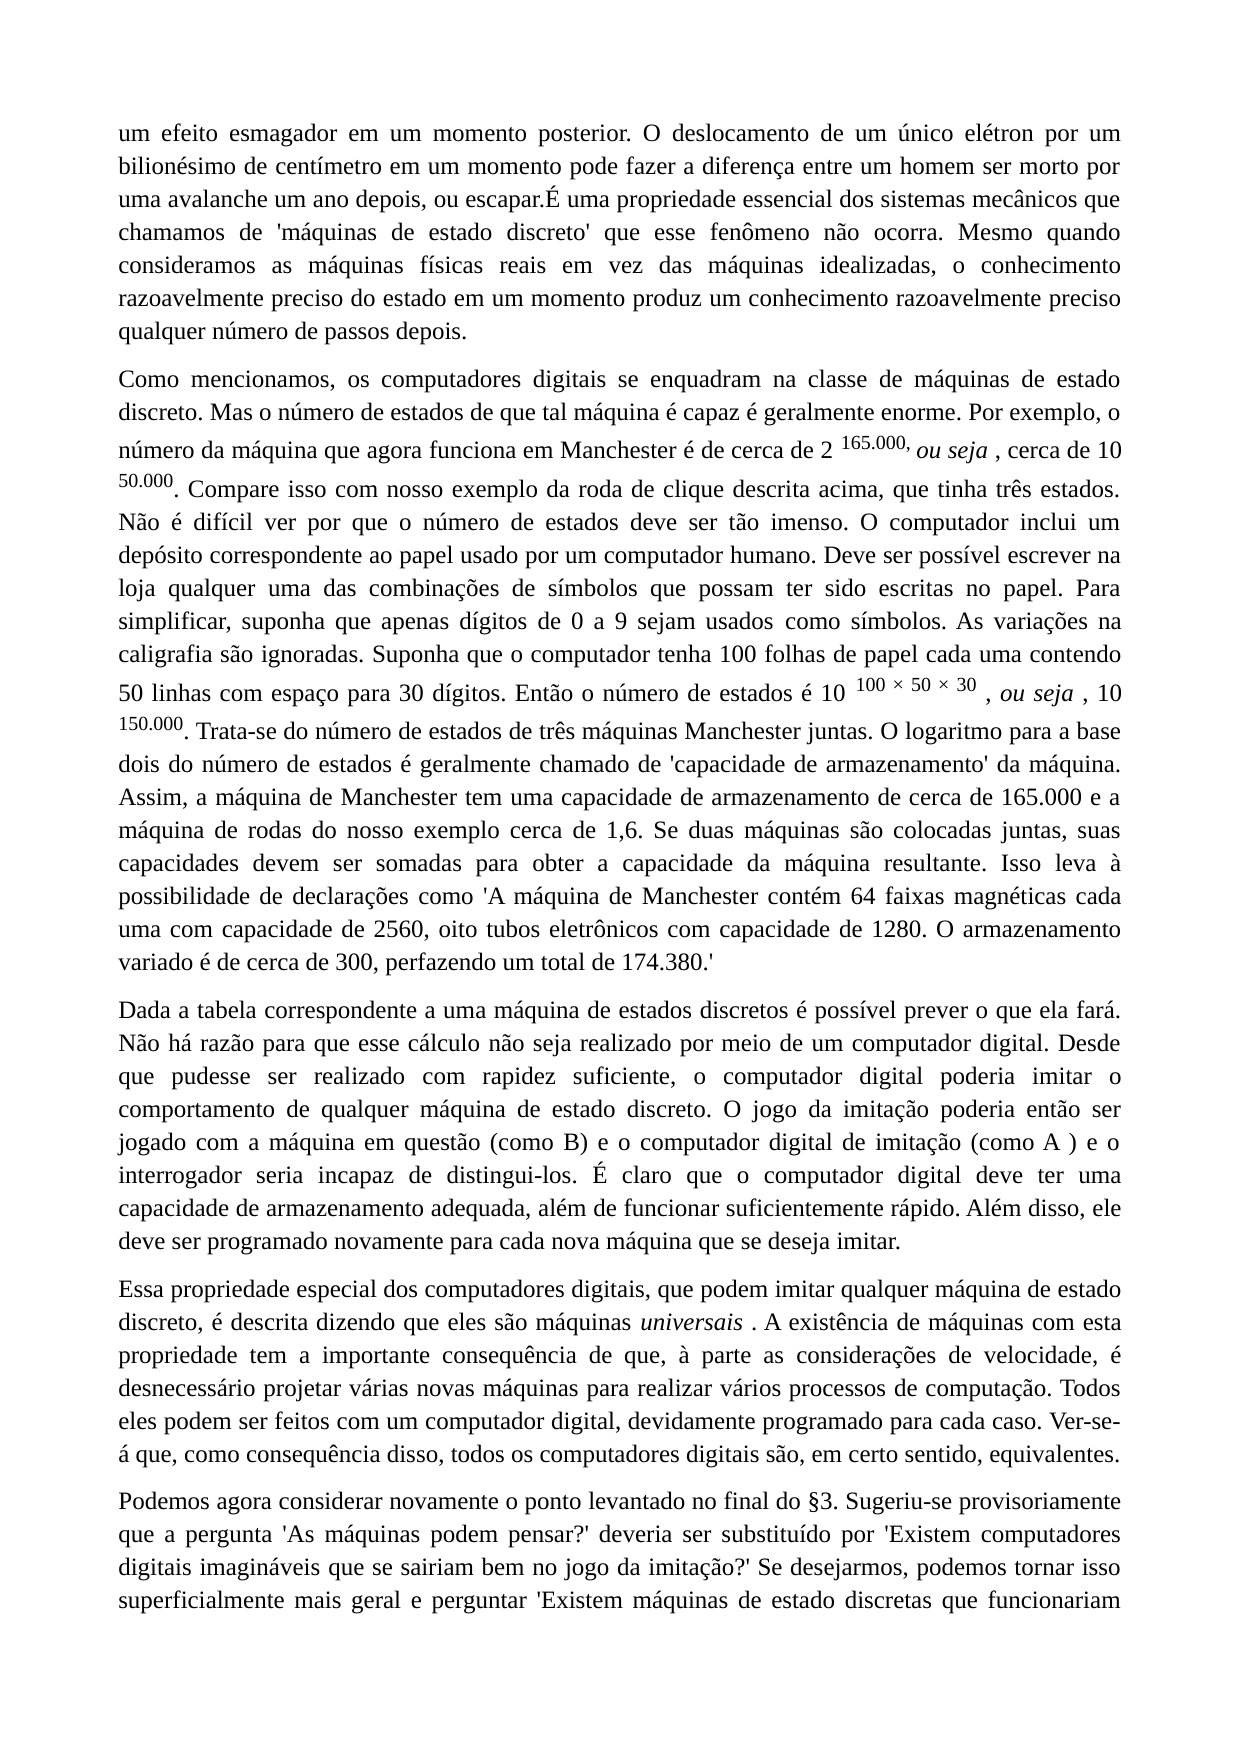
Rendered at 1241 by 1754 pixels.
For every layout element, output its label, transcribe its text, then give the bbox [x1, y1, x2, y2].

text um efeito esmagador em um momento posterior. O deslocamento de um único elétron por um bilionésimo de centímetro em um momento pode fazer a diferença entre um homem ser morto por uma avalanche um ano depois, ou escapar.É uma propriedade essencial dos sistemas mecânicos que chamamos de 'máquinas de estado discreto' que esse fenômeno não ocorra. Mesmo quando consideramos as máquinas físicas reais em vez das máquinas idealizadas, o conhecimento razoavelmente preciso do estado em um momento produz um conhecimento razoavelmente preciso qualquer número de passos depois. [118, 118, 1122, 345]
text Essa propriedade especial dos computadores digitais, que podem imitar qualquer máquina de estado discreto, é descrita dizendo que eles são máquinas universais . A existência de máquinas com esta propriedade tem a importante consequência de que, à parte as considerações de velocidade, é desnecessário projetar várias novas máquinas para realizar vários processos de computação. Todos eles podem ser feitos com um computador digital, devidamente programado para cada caso. Ver-se-á que, como consequência disso, todos os computadores digitais são, em certo sentido, equivalentes. [118, 1274, 1122, 1467]
text Dada a tabela correspondente a uma máquina de estados discretos é possível prever o que ela fará. Não há razão para que esse cálculo não seja realizado por meio de um computador digital. Desde que pudesse ser realizado com rapidez suficiente, o computador digital poderia imitar o comportamento de qualquer máquina de estado discreto. O jogo da imitação poderia então ser jogado com a máquina em questão (como B) e o computador digital de imitação (como A ) e o interrogador seria incapaz de distingui-los. É claro que o computador digital deve ter uma capacidade de armazenamento adequada, além de funcionar suficientemente rápido. Além disso, ele deve ser programado novamente para cada nova máquina que se deseja imitar. [118, 995, 1122, 1255]
text Como mencionamos, os computadores digitais se enquadram na classe de máquinas de estado discreto. Mas o número de estados de que tal máquina é capaz é geralmente enorme. Por exemplo, o número da máquina que agora funciona em Manchester é de cerca de 2 165.000, ou seja , cerca de 10 50.000. Compare isso com nosso exemplo da roda de clique descrita acima, que tinha três estados. Não é difícil ver por que o número de estados deve ser tão imenso. O computador inclui um depósito correspondente ao papel usado por um computador humano. Deve ser possível escrever na loja qualquer uma das combinações de símbolos que possam ter sido escritas no papel. Para simplificar, suponha que apenas dígitos de 0 a 9 sejam usados ​​como símbolos. As variações na caligrafia são ignoradas. Suponha que o computador tenha 100 folhas de papel cada uma contendo 50 linhas com espaço para 30 dígitos. Então o número de estados é 10 100 × 50 × 30 , ou seja , 10 150.000. Trata-se do número de estados de três máquinas Manchester juntas. O logaritmo para a base dois do número de estados é geralmente chamado de 'capacidade de armazenamento' da máquina. Assim, a máquina de Manchester tem uma capacidade de armazenamento de cerca de 165.000 e a máquina de rodas do nosso exemplo cerca de 1,6. Se duas máquinas são colocadas juntas, suas capacidades devem ser somadas para obter a capacidade da máquina resultante. Isso leva à possibilidade de declarações como 'A máquina de Manchester contém 64 faixas magnéticas cada uma com capacidade de 2560, oito tubos eletrônicos com capacidade de 1280. O armazenamento variado é de cerca de 300, perfazendo um total de 174.380.' [118, 364, 1122, 976]
text Podemos agora considerar novamente o ponto levantado no final do §3. Sugeriu-se provisoriamente que a pergunta 'As máquinas podem pensar?' deveria ser substituído por 'Existem computadores digitais imagináveis ​​que se sairiam bem no jogo da imitação?' Se desejarmos, podemos tornar isso superficialmente mais geral e perguntar 'Existem máquinas de estado discretas que funcionariam [118, 1486, 1122, 1614]
